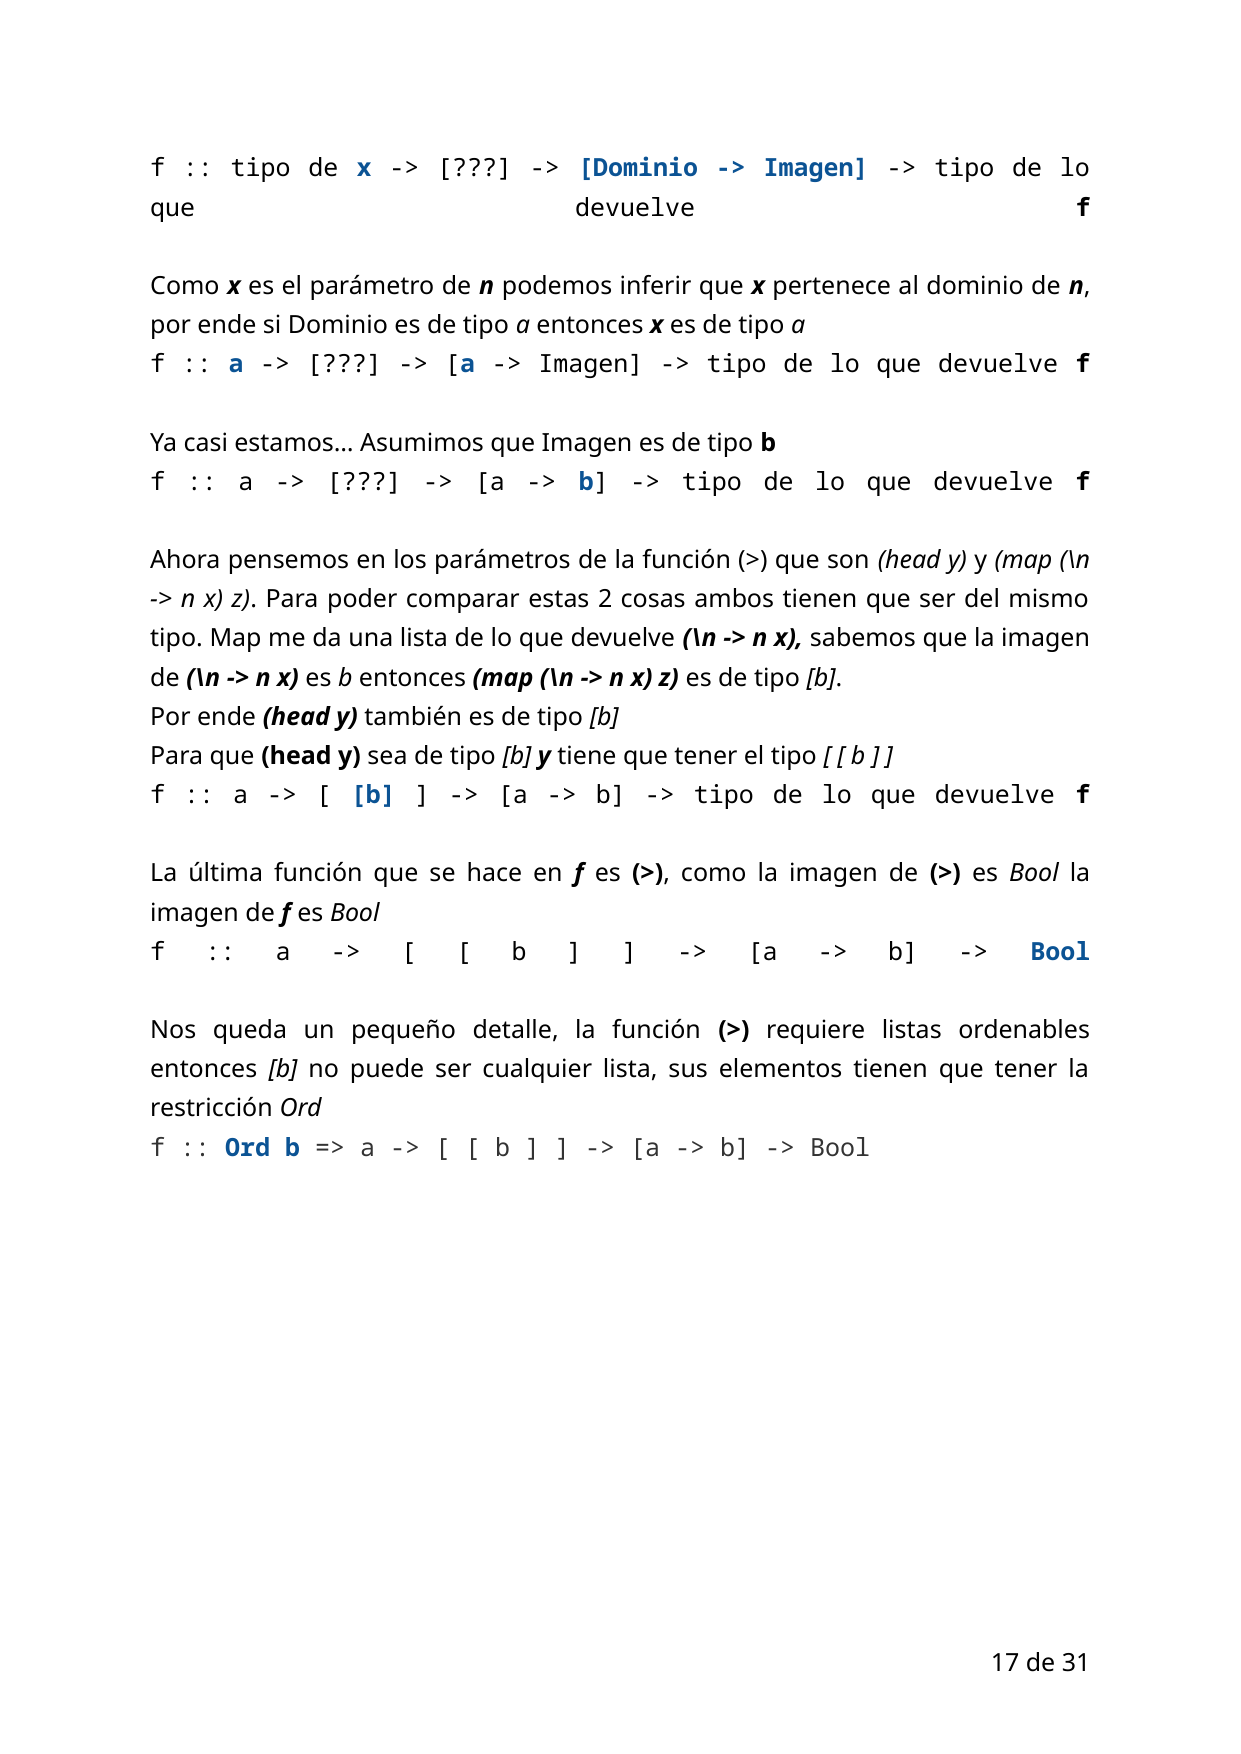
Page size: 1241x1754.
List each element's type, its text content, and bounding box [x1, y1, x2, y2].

text f :: a -> [ [ b ] ] -> [a -> b] -> Bool [150, 933, 1090, 1007]
text f :: a -> [???] -> [a -> b] -> tipo de lo que devuelve f [150, 463, 1090, 537]
text Por ende (head y) también es de tipo [b] [150, 698, 1090, 732]
text f :: a -> [???] -> [a -> Imagen] -> tipo de lo que devuelve f [150, 346, 1090, 419]
text Como x es el parámetro de n podemos inferir que x pertenece al dominio de n, por ende si Dominio es de tipo a entonces x es de tipo a [150, 267, 1090, 341]
text f :: a -> [ [b] ] -> [a -> b] -> tipo de lo que devuelve f [150, 777, 1090, 850]
text Ahora pensemos en los parámetros de la función (>) que son (head y) y (map (\n -> n x) z). Para poder comparar estas 2 cosas ambos tienen que ser del mismo tipo. Map me da una lista de lo que devuelve (\n -> n x), sabemos que la imagen de (\n -> n x) es b entonces (map (\n -> n x) z) es de tipo [b]. [150, 542, 1090, 693]
text Para que (head y) sea de tipo [b] y tiene que tener el tipo [ [ b ] ] [150, 737, 1090, 772]
text Nos queda un pequeño detalle, la función (>) requiere listas ordenables entonces [b] no puede ser cualquier lista, sus elementos tienen que tener la restricción Ord [150, 1012, 1090, 1124]
text f :: tipo de x -> [???] -> [Dominio -> Imagen] -> tipo de lo que devuelve f [150, 150, 1090, 262]
text Ya casi estamos… Asumimos que Imagen es de tipo b [150, 424, 1090, 458]
text f :: Ord b => a -> [ [ b ] ] -> [a -> b] -> Bool [150, 1129, 1090, 1163]
text La última función que se hace en f es (>), como la imagen de (>) es Bool la imagen de f es Bool [150, 855, 1090, 928]
